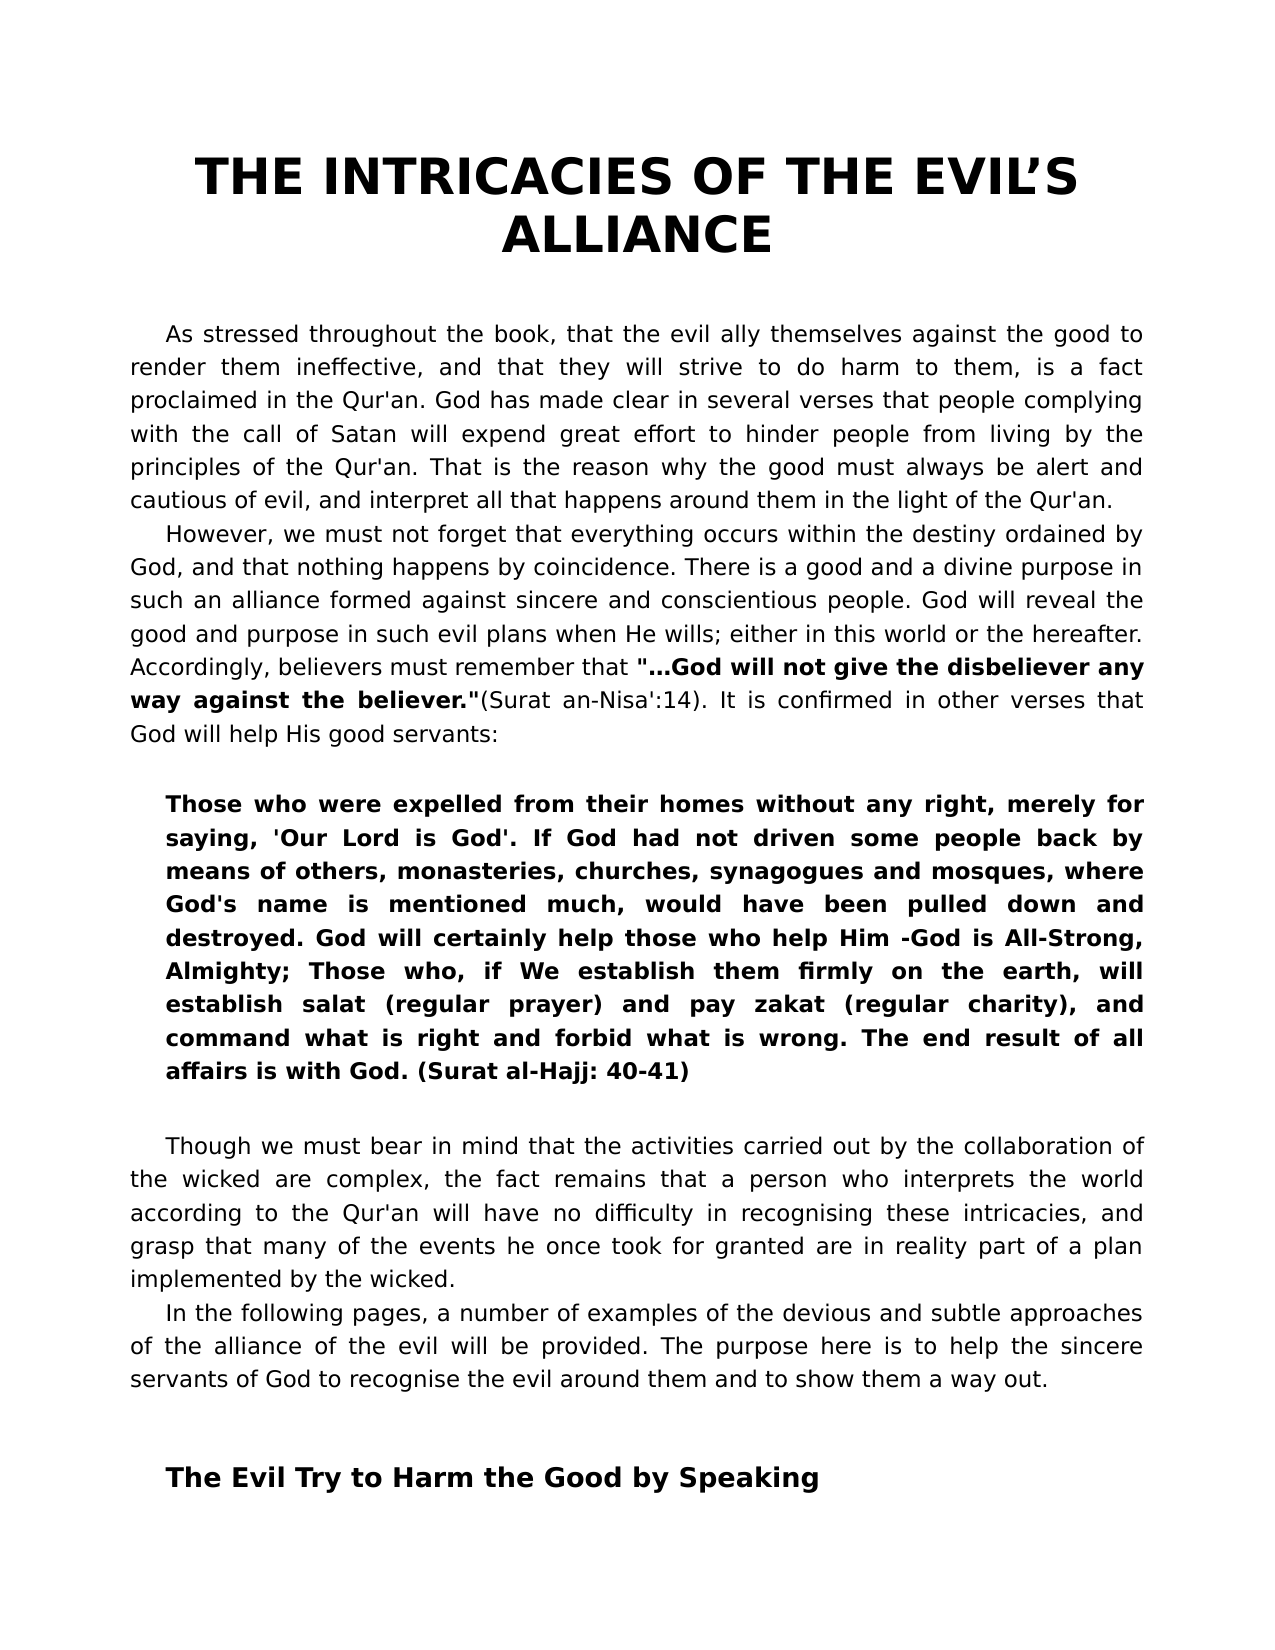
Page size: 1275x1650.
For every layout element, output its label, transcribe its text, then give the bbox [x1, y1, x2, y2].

text Though we must bear in mind that the activities carried out by the collaboration of the wicked are complex, the fact remains that a person who interprets the world according to the Qur'an will have no difficulty in recognising these intricacies, and grasp that many of the events he once took for granted are in reality part of a plan implemented by the wicked. [130, 1128, 1145, 1294]
text The Evil Try to Harm the Good by Speaking [165, 1461, 1127, 1494]
text THE INTRICACIES OF THE EVIL’S ALLIANCE [112, 148, 1163, 264]
text In the following pages, a number of examples of the devious and subtle approaches of the alliance of the evil will be provided. The purpose here is to help the sincere servants of God to recognise the evil around them and to show them a way out. [130, 1294, 1145, 1394]
text However, we must not forget that everything occurs within the destiny ordained by God, and that nothing happens by coincidence. There is a good and a divine purpose in such an alliance formed against sincere and conscientious people. God will reveal the good and purpose in such evil plans when He wills; either in this world or the hereafter. Accordingly, believers must remember that "…God will not give the disbeliever any way against the believer."(Surat an-Nisa':14). It is confirmed in other verses that God will help His good servants: [130, 515, 1145, 749]
text As stressed throughout the book, that the evil ally themselves against the good to render them ineffective, and that they will strive to do harm to them, is a fact proclaimed in the Qur'an. God has made clear in several verses that people complying with the call of Satan will expend great effort to hinder people from living by the principles of the Qur'an. That is the reason why the good must always be alert and cautious of evil, and interpret all that happens around them in the light of the Qur'an. [130, 315, 1145, 515]
text Those who were expelled from their homes without any right, merely for saying, 'Our Lord is God'. If God had not driven some people back by means of others, monasteries, churches, synagogues and mosques, where God's name is mentioned much, would have been pulled down and destroyed. God will certainly help those who help Him -God is All-Strong, Almighty; Those who, if We establish them firmly on the earth, will establish salat (regular prayer) and pay zakat (regular charity), and command what is right and forbid what is wrong. The end result of all affairs is with God. (Surat al-Hajj: 40-41) [165, 786, 1145, 1086]
